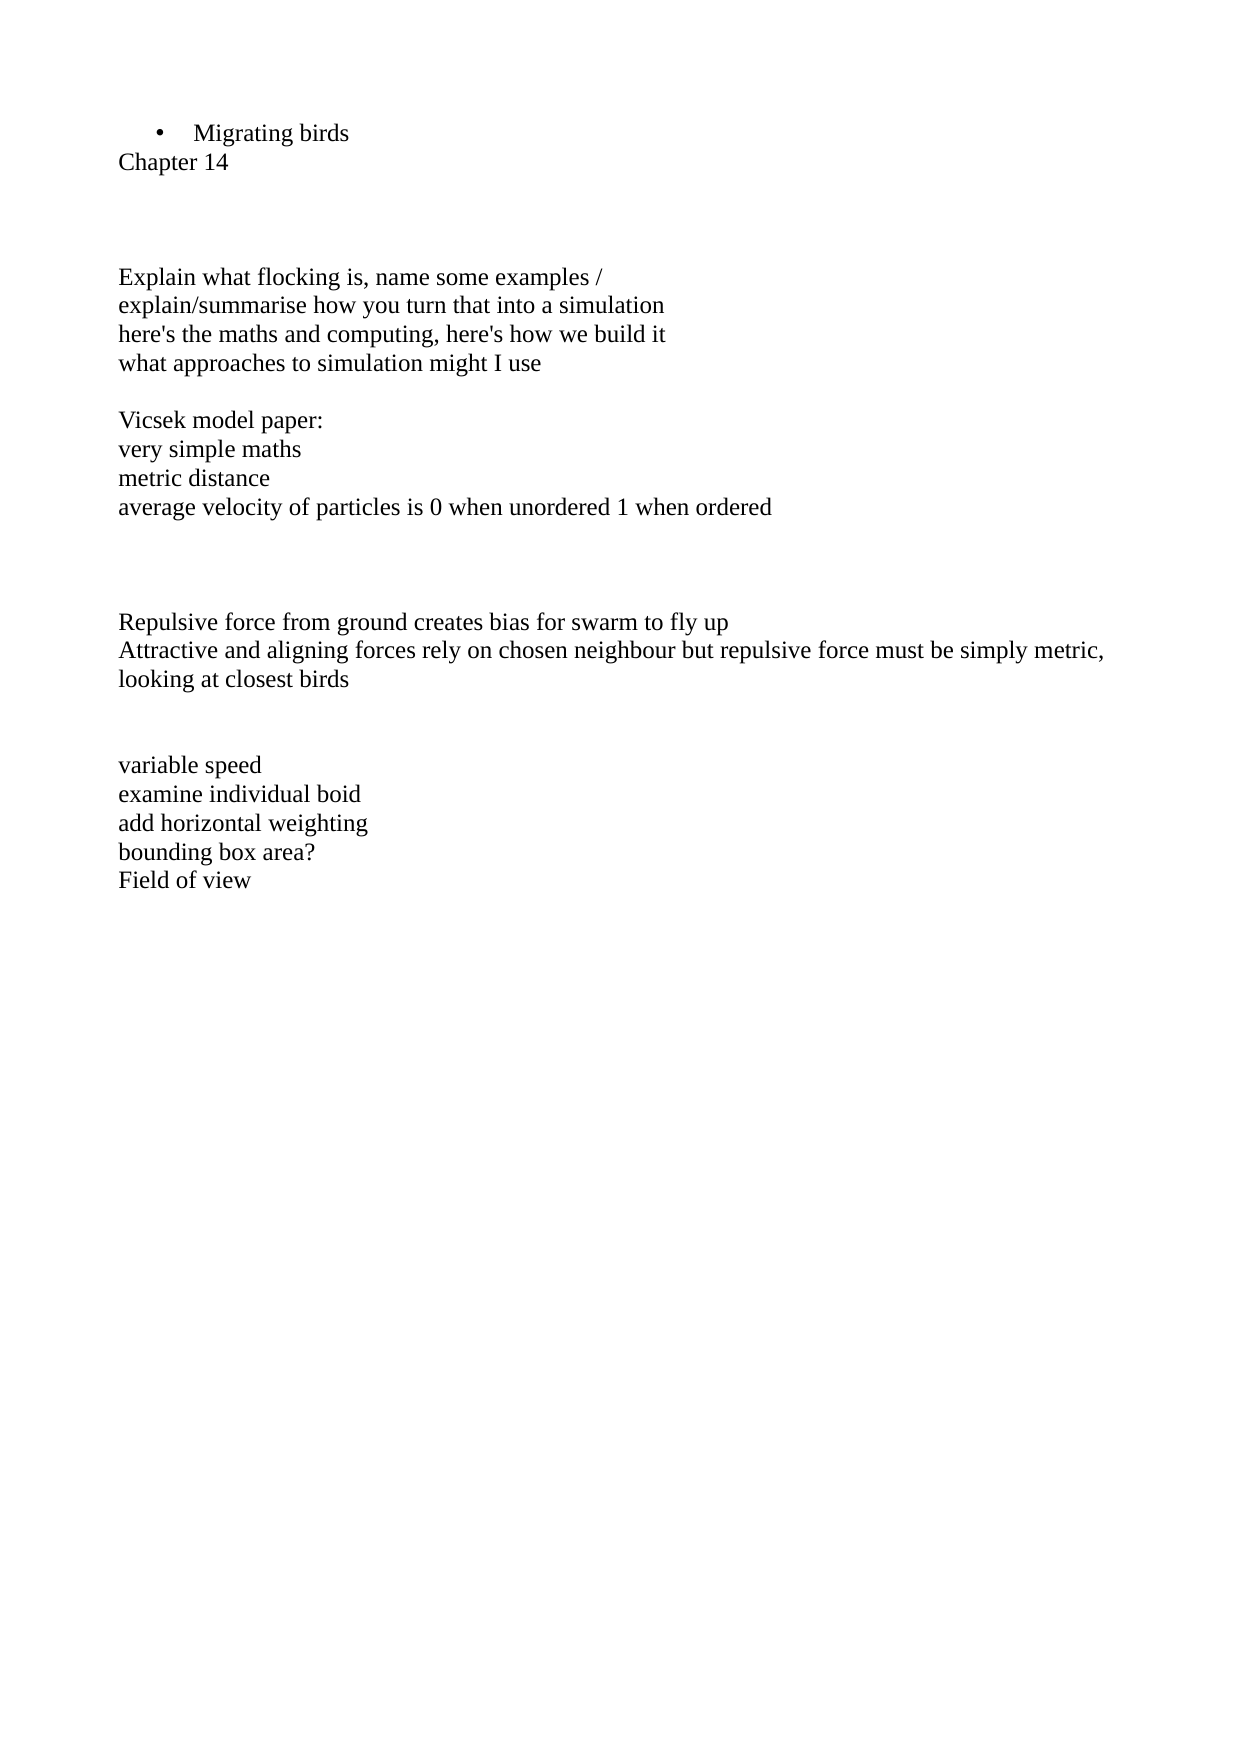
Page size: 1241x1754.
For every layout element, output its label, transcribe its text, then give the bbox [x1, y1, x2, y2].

text examine individual boid [118, 779, 1122, 808]
text Attractive and aligning forces rely on chosen neighbour but repulsive force must be simply metric, looking at closest birds [118, 636, 1122, 693]
text here's the maths and computing, here's how we build it [118, 319, 1122, 348]
text Vicsek model paper: [118, 406, 1122, 434]
text Chapter 14 [118, 147, 1122, 176]
text add horizontal weighting [118, 808, 1122, 837]
text average velocity of particles is 0 when unordered 1 when ordered [118, 492, 1122, 521]
text Field of view [118, 866, 1122, 894]
text very simple maths [118, 434, 1122, 463]
text bounding box area? [118, 837, 1122, 866]
text metric distance [118, 463, 1122, 492]
text what approaches to simulation might I use [118, 348, 1122, 377]
text Explain what flocking is, name some examples / [118, 262, 1122, 291]
text explain/summarise how you turn that into a simulation [118, 291, 1122, 319]
text Repulsive force from ground creates bias for swarm to fly up [118, 607, 1122, 636]
list Migrating birds [156, 118, 1122, 147]
text variable speed [118, 751, 1122, 779]
